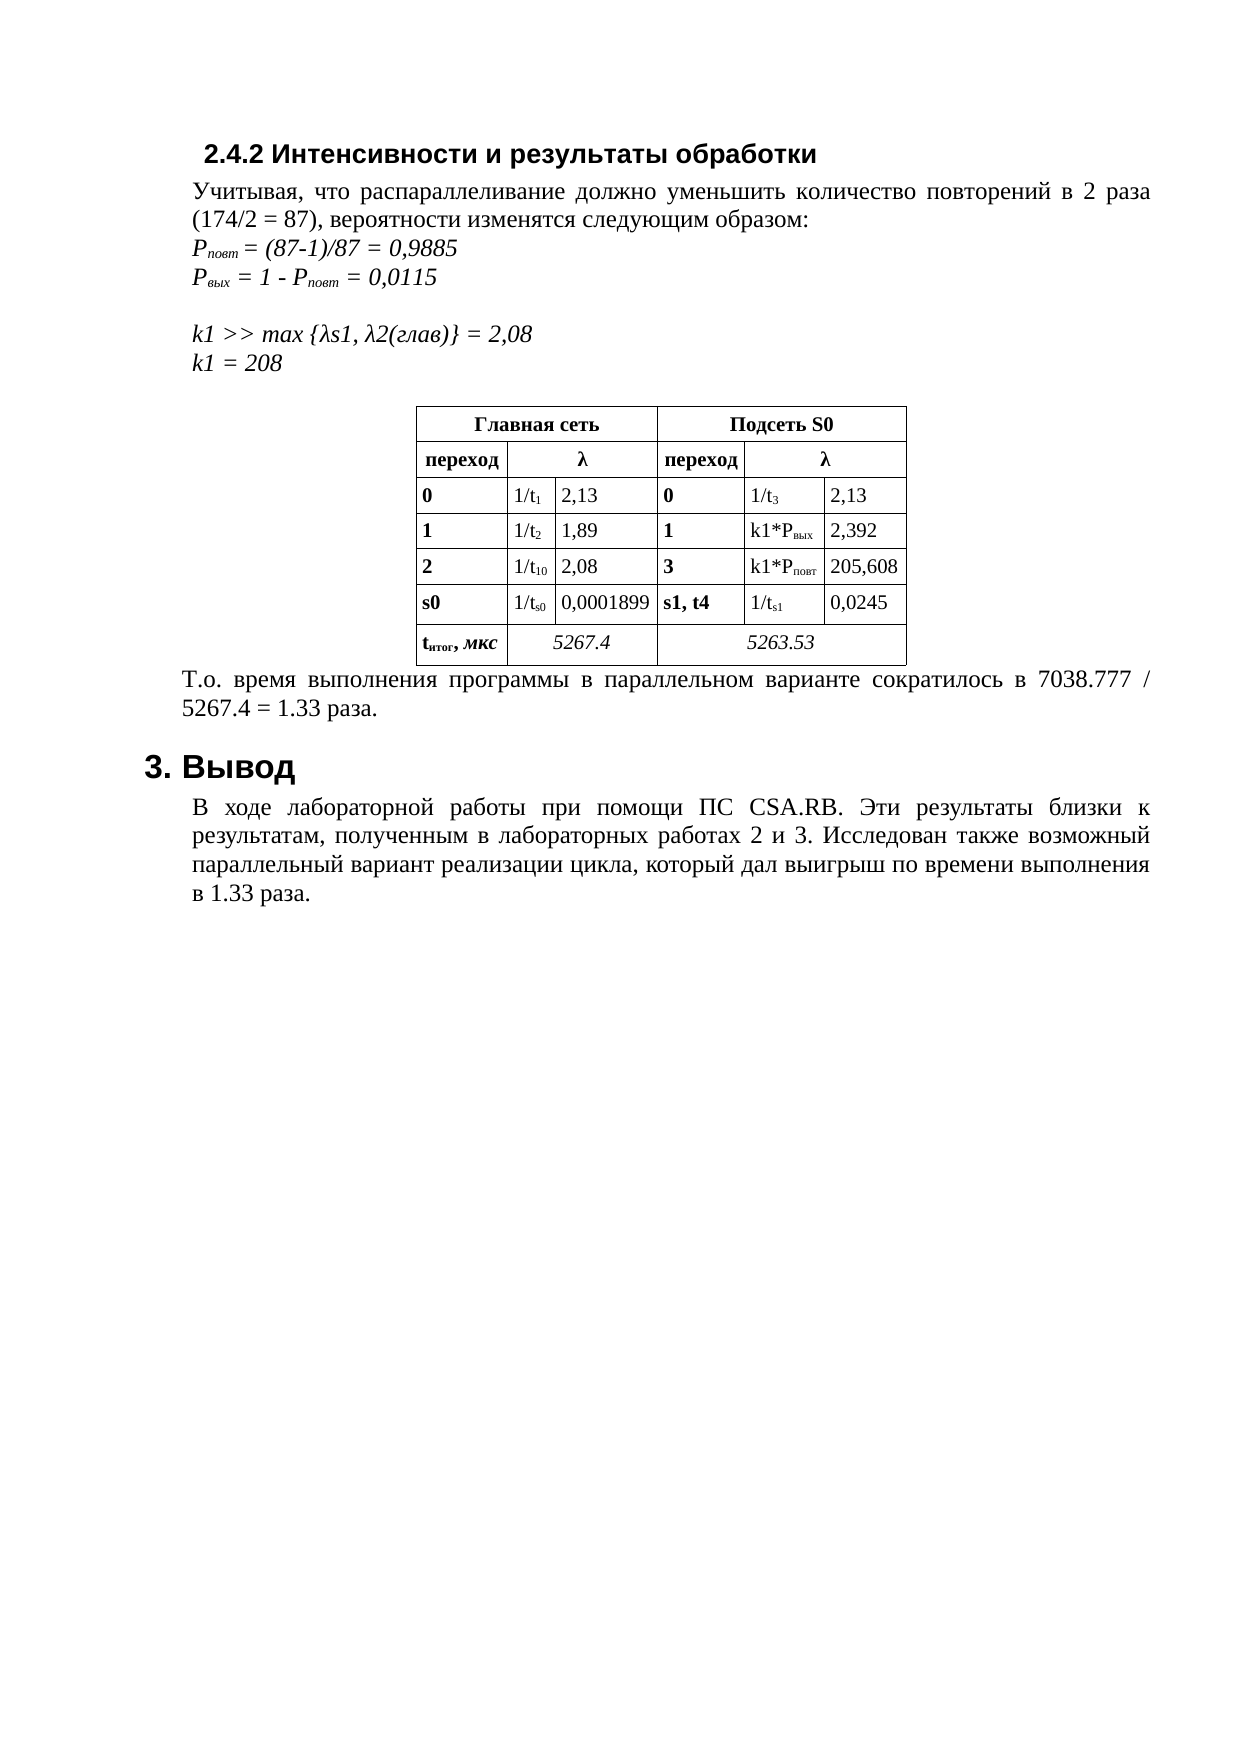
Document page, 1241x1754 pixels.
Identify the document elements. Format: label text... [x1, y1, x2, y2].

table_cell 1/t2 [508, 514, 555, 548]
table_cell переход [417, 442, 507, 477]
table_cell k1*Pвых [745, 514, 824, 548]
text Pповт = (87-1)/87 = 0,9885 [192, 233, 1152, 262]
table_cell 1/t3 [745, 478, 824, 513]
table_cell 205,608 [825, 549, 906, 584]
text Pвых = 1 - Pповт = 0,0115 [192, 262, 1152, 291]
subtitle Интенсивности и результаты обработки [196, 138, 1152, 169]
text k1 >> max {λs1, λ2(глав)} = 2,08 [192, 319, 1152, 348]
table_cell 2 [417, 549, 507, 584]
table_cell k1*Pповт [745, 549, 824, 584]
table_cell 1/t1 [508, 478, 555, 513]
table_cell tитог, мкс [417, 625, 507, 664]
table_cell 5263.53 [658, 625, 906, 664]
table_cell 3 [658, 549, 744, 584]
table_cell 0 [658, 478, 744, 513]
table_cell 1 [658, 514, 744, 548]
table_cell 2,08 [556, 549, 657, 584]
text В ходе лабораторной работы при помощи ПС CSA.RB. Эти результаты близки к результатам, полученным в лабораторных работах 2 и 3. Исследован также возможный параллельный вариант реализации цикла, который дал выигрыш по времени выполнения в 1.33 раза. [192, 792, 1152, 907]
table_cell 0,0001899 [556, 585, 657, 624]
table_header Главная сеть [417, 407, 657, 441]
table_cell 1/ts0 [508, 585, 555, 624]
text Учитывая, что распараллеливание должно уменьшить количество повторений в 2 раза (174/2 = 87), вероятности изменятся следующим образом: [192, 176, 1152, 233]
table_cell λ [508, 442, 657, 477]
table_cell λ [745, 442, 906, 477]
table_header Подсеть S0 [658, 407, 906, 441]
table_cell переход [658, 442, 744, 477]
table_cell 1 [417, 514, 507, 548]
table_cell 1,89 [556, 514, 657, 548]
table_cell 1/t10 [508, 549, 555, 584]
list Т.о. время выполнения программы в параллельном варианте сократилось в 7038.777 / 5267.4 = 1.33 раза. [144, 664, 1152, 722]
table_cell 2,13 [556, 478, 657, 513]
table_cell 0 [417, 478, 507, 513]
table_cell 1/ts1 [745, 585, 824, 624]
text k1 = 208 [192, 348, 1152, 377]
table_cell s0 [417, 585, 507, 624]
table_cell 0,0245 [825, 585, 906, 624]
table_cell 2,392 [825, 514, 906, 548]
subtitle Вывод [144, 747, 1152, 786]
table_cell s1, t4 [658, 585, 744, 624]
table_cell 5267.4 [508, 625, 657, 664]
table_cell 2,13 [825, 478, 906, 513]
